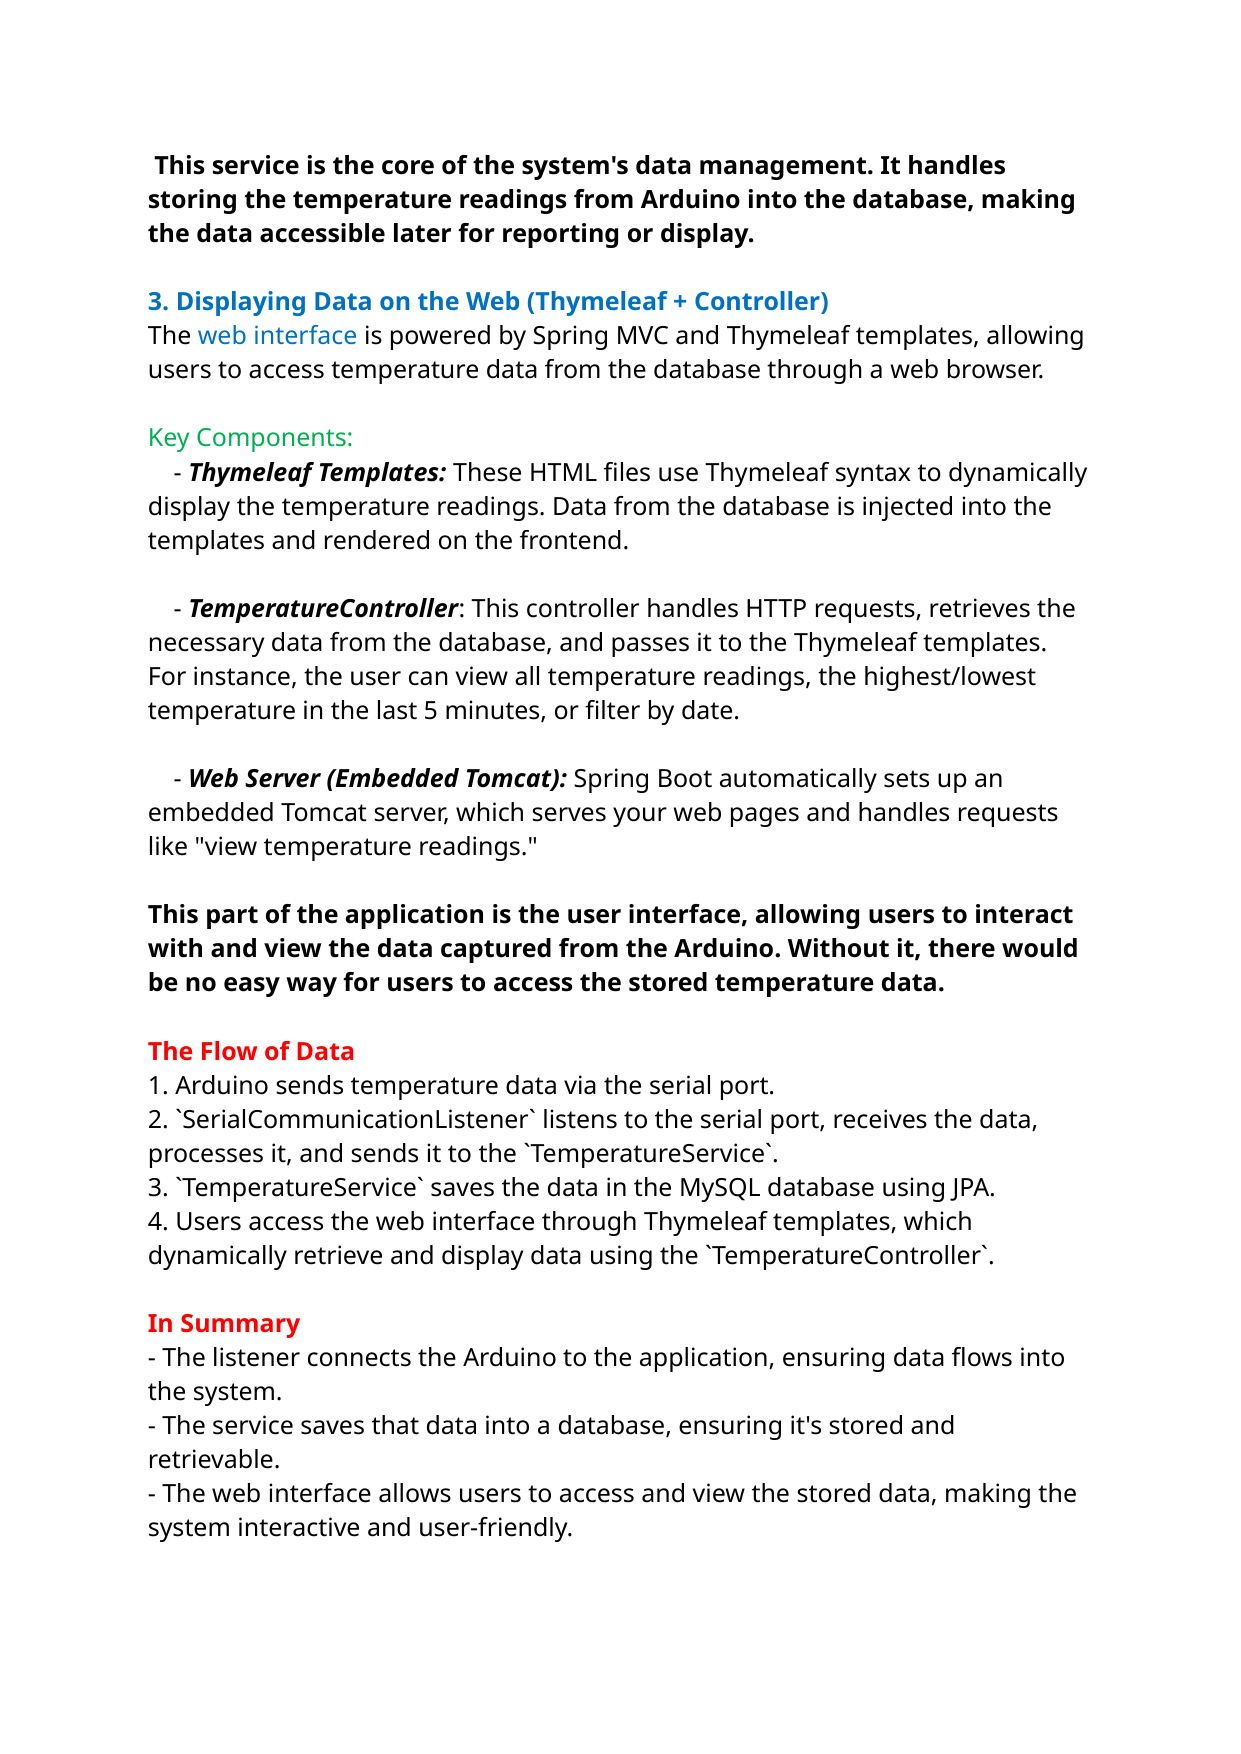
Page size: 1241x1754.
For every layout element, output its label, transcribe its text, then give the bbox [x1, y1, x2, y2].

text - TemperatureController: This controller handles HTTP requests, retrieves the necessary data from the database, and passes it to the Thymeleaf templates. For instance, the user can view all temperature readings, the highest/lowest temperature in the last 5 minutes, or filter by date. [148, 590, 1093, 727]
text - Thymeleaf Templates: These HTML files use Thymeleaf syntax to dynamically display the temperature readings. Data from the database is injected into the templates and rendered on the frontend. [148, 454, 1093, 556]
text This part of the application is the user interface, allowing users to interact with and view the data captured from the Arduino. Without it, there would be no easy way for users to access the stored temperature data. [148, 897, 1093, 999]
text - The service saves that data into a database, ensuring it's stored and retrievable. [148, 1408, 1093, 1476]
text - The listener connects the Arduino to the application, ensuring data flows into the system. [148, 1340, 1093, 1408]
text In Summary [148, 1306, 1093, 1340]
text 3. Displaying Data on the Web (Thymeleaf + Controller) [148, 284, 1093, 318]
text - The web interface allows users to access and view the stored data, making the system interactive and user-friendly. [148, 1476, 1093, 1544]
text 3. `TemperatureService` saves the data in the MySQL database using JPA. [148, 1169, 1093, 1203]
text - Web Server (Embedded Tomcat): Spring Boot automatically sets up an embedded Tomcat server, which serves your web pages and handles requests like "view temperature readings." [148, 761, 1093, 863]
text The web interface is powered by Spring MVC and Thymeleaf templates, allowing users to access temperature data from the database through a web browser. [148, 318, 1093, 386]
text The Flow of Data [148, 1033, 1093, 1067]
text Key Components: [148, 420, 1093, 454]
text This service is the core of the system's data management. It handles storing the temperature readings from Arduino into the database, making the data accessible later for reporting or display. [148, 148, 1093, 250]
text 4. Users access the web interface through Thymeleaf templates, which dynamically retrieve and display data using the `TemperatureController`. [148, 1203, 1093, 1272]
text 2. `SerialCommunicationListener` listens to the serial port, receives the data, processes it, and sends it to the `TemperatureService`. [148, 1101, 1093, 1169]
text 1. Arduino sends temperature data via the serial port. [148, 1067, 1093, 1101]
